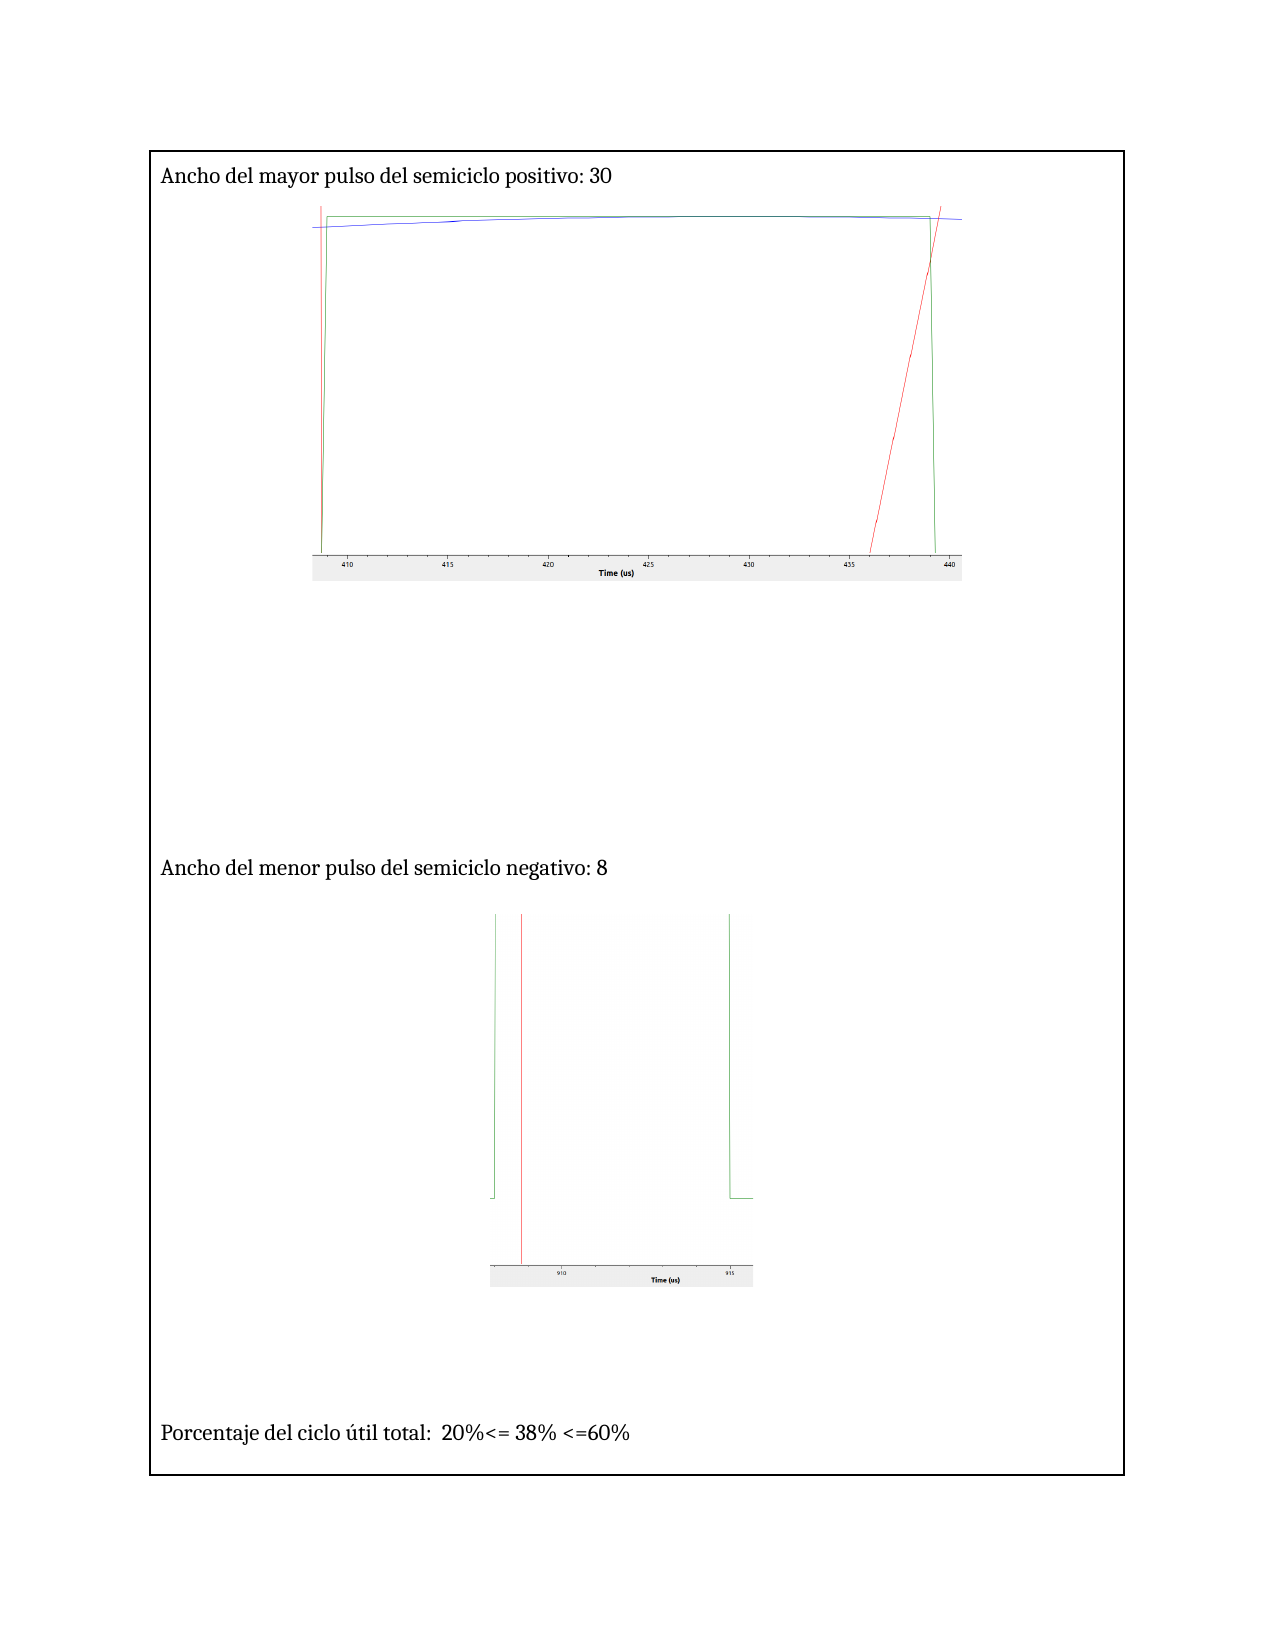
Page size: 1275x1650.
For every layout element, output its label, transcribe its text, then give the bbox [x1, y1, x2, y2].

picture [312, 206, 962, 581]
table_cell Para realizar el proceso de estimación de pulsos se puede seguir el siguiente planteamiento: 1)Igualamos las ecuaciones que describen ambas señales Formula de la diente de sierra: S1(t)=((2A*t/100e-6)-A)+Offset 0<=t<=100e-6 Formula mensaje: S2(t)=Cos(2pi*1e3*t) 2)Analizamos si existe un valor o valores que cumplan la igualdad para un periodo de 0<=t<=100e-6 2.1) Si existe 1 valor: Registramos una ventana de amplitud 1 con flanco ascendente desde dicho valor. 2.2) Si existen 2 valores: Flanco de subida en el menor valor, termina la duración de la ventana colocando el flanco de bajada en el mayor. 2.3) No existe: Se grafica una constante de valor 0. 3)Se repite el proceso del paso anterior para un intervalo 100e-6 <=t<=200e-6; se consideran los siguientes escenarios: 3.1) 2.1)==1 Si existe 1 valor: Registramos el final de la ventana poniendo como flanco de bajada este valor. Si existen 2 valores: Registramos el final de la ventana en el menor valor, una recta en 0 desde el menor valor hasta que aparezca el segundo valor donde se registra un flanco de subida de una nueva ventana. 2.2)==1 Si existe 1 valor: Inicia una nueva ventana desde este valor. Si existen 2 valores: Inicia y termina una nueva ventana en este intervalo. 2.3)==1 Si existe 1 valor: Se registra flanco ascendente de la primera ventana. Si existen 2 valores: Se forma la primera ventana. Este mismo razonamiento se repite para los siguientes ciclos faltantes hasta terminar el periodo de nuestra señal senoidal; en caso de que el mensaje no sea periódico se hace el seguimiento hasta la terminación del mismo. Por lo que podríamos estimar el ancho de cada pulso observando el tiempo entre flanco de subida y bajada para los casos expuestos anteriormente. ------------------------------------------------------------------------------------------------------------------------ Ajustando los valores de amplitud y offset de la diente sierra: Ancho del mayor pulso del semiciclo positivo: 30 Ancho del menor pulso del semiciclo negativo: 8 Porcentaje del ciclo útil total: 20%<= 38% <=60% [151, 152, 1123, 1474]
picture [490, 914, 754, 1287]
